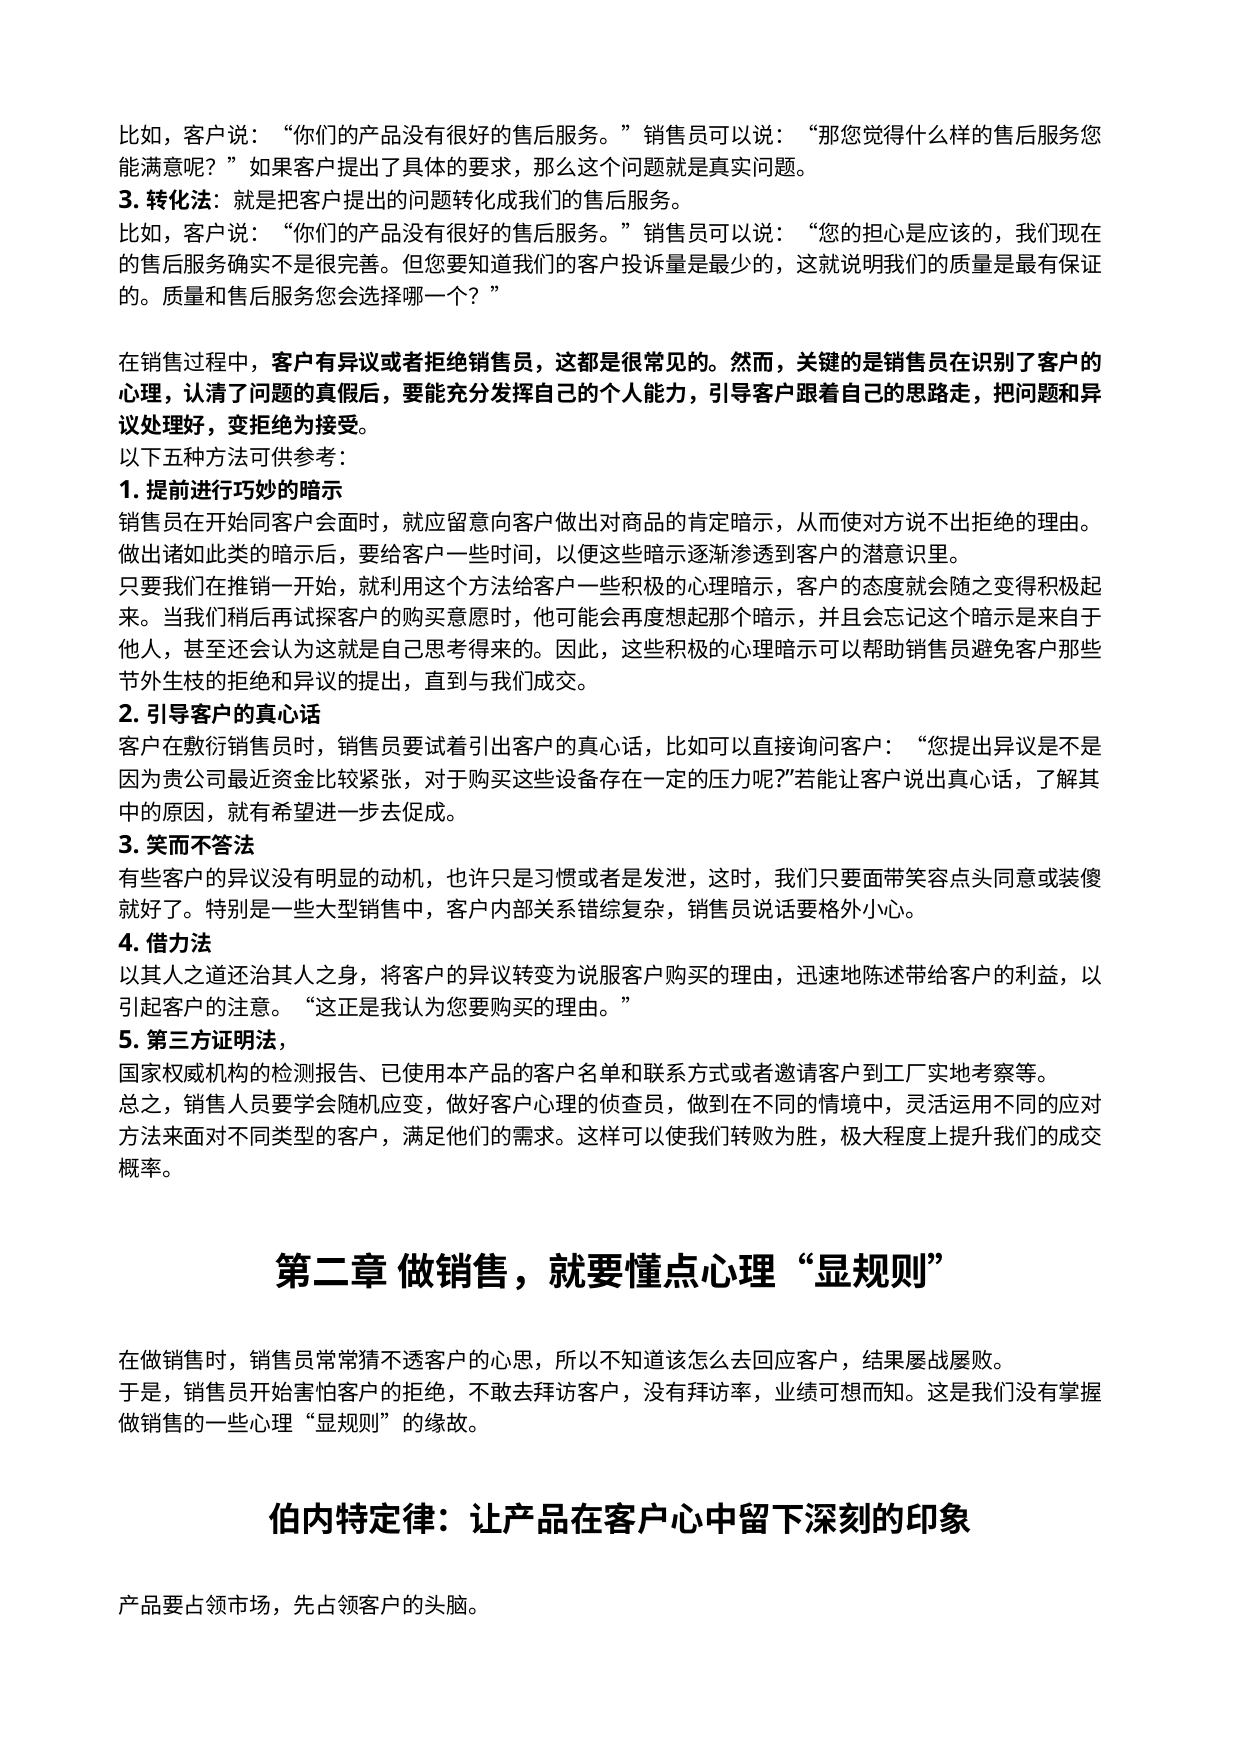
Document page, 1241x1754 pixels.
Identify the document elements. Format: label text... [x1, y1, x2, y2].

text 销售员在开始同客户会面时，就应留意向客户做出对商品的肯定暗示，从而使对方说不出拒绝的理由。 [118, 505, 1122, 537]
text 比如，客户说：“你们的产品没有很好的售后服务。”销售员可以说：“那您觉得什么样的售后服务您能满意呢？”如果客户提出了具体的要求，那么这个问题就是真实问题。 [118, 118, 1122, 181]
text 3. 转化法：就是把客户提出的问题转化成我们的售后服务。 [118, 181, 1122, 216]
text 以其人之道还治其人之身，将客户的异议转变为说服客户购买的理由，迅速地陈述带给客户的利益，以引起客户的注意。“这正是我认为您要购买的理由。” [118, 958, 1122, 1022]
text 比如，客户说：“你们的产品没有很好的售后服务。”销售员可以说：“您的担心是应该的，我们现在的售后服务确实不是很完善。但您要知道我们的客户投诉量是最少的，这就说明我们的质量是最有保证的。质量和售后服务您会选择哪一个？” [118, 216, 1122, 311]
text 国家权威机构的检测报告、已使用本产品的客户名单和联系方式或者邀请客户到工厂实地考察等。 [118, 1056, 1122, 1087]
text 产品要占领市场，先占领客户的头脑。 [118, 1588, 1122, 1619]
text 以下五种方法可供参考： [118, 439, 1122, 471]
text 在做销售时，销售员常常猜不透客户的心思，所以不知道该怎么去回应客户，结果屡战屡败。 [118, 1343, 1122, 1374]
text 4. 借力法 [118, 924, 1122, 958]
text 有些客户的异议没有明显的动机，也许只是习惯或者是发泄，这时，我们只要面带笑容点头同意或装傻就好了。特别是一些大型销售中，客户内部关系错综复杂，销售员说话要格外小心。 [118, 861, 1122, 924]
text 5. 第三方证明法， [118, 1022, 1122, 1056]
text 总之，销售人员要学会随机应变，做好客户心理的侦查员，做到在不同的情境中，灵活运用不同的应对方法来面对不同类型的客户，满足他们的需求。这样可以使我们转败为胜，极大程度上提升我们的成交概率。 [118, 1087, 1122, 1182]
text 客户在敷衍销售员时，销售员要试着引出客户的真心话，比如可以直接询问客户：“您提出异议是不是因为贵公司最近资金比较紧张，对于购买这些设备存在一定的压力呢?”若能让客户说出真心话，了解其中的原因，就有希望进一步去促成。 [118, 729, 1122, 827]
text 2. 引导客户的真心话 [118, 695, 1122, 729]
text 1. 提前进行巧妙的暗示 [118, 471, 1122, 505]
text 在销售过程中，客户有异议或者拒绝销售员，这都是很常见的。然而，关键的是销售员在识别了客户的心理，认清了问题的真假后，要能充分发挥自己的个人能力，引导客户跟着自己的思路走，把问题和异议处理好，变拒绝为接受。 [118, 344, 1122, 439]
subtitle 第二章 做销售，就要懂点心理“显规则” [118, 1241, 1122, 1296]
text 于是，销售员开始害怕客户的拒绝，不敢去拜访客户，没有拜访率，业绩可想而知。这是我们没有掌握做销售的一些心理“显规则”的缘故。 [118, 1374, 1122, 1438]
text 只要我们在推销一开始，就利用这个方法给客户一些积极的心理暗示，客户的态度就会随之变得积极起来。当我们稍后再试探客户的购买意愿时，他可能会再度想起那个暗示，并且会忘记这个暗示是来自于他人，甚至还会认为这就是自己思考得来的。因此，这些积极的心理暗示可以帮助销售员避免客户那些节外生枝的拒绝和异议的提出，直到与我们成交。 [118, 569, 1122, 695]
subtitle 伯内特定律：让产品在客户心中留下深刻的印象 [118, 1493, 1122, 1541]
text 做出诸如此类的暗示后，要给客户一些时间，以便这些暗示逐渐渗透到客户的潜意识里。 [118, 537, 1122, 569]
text 3. 笑而不答法 [118, 827, 1122, 861]
